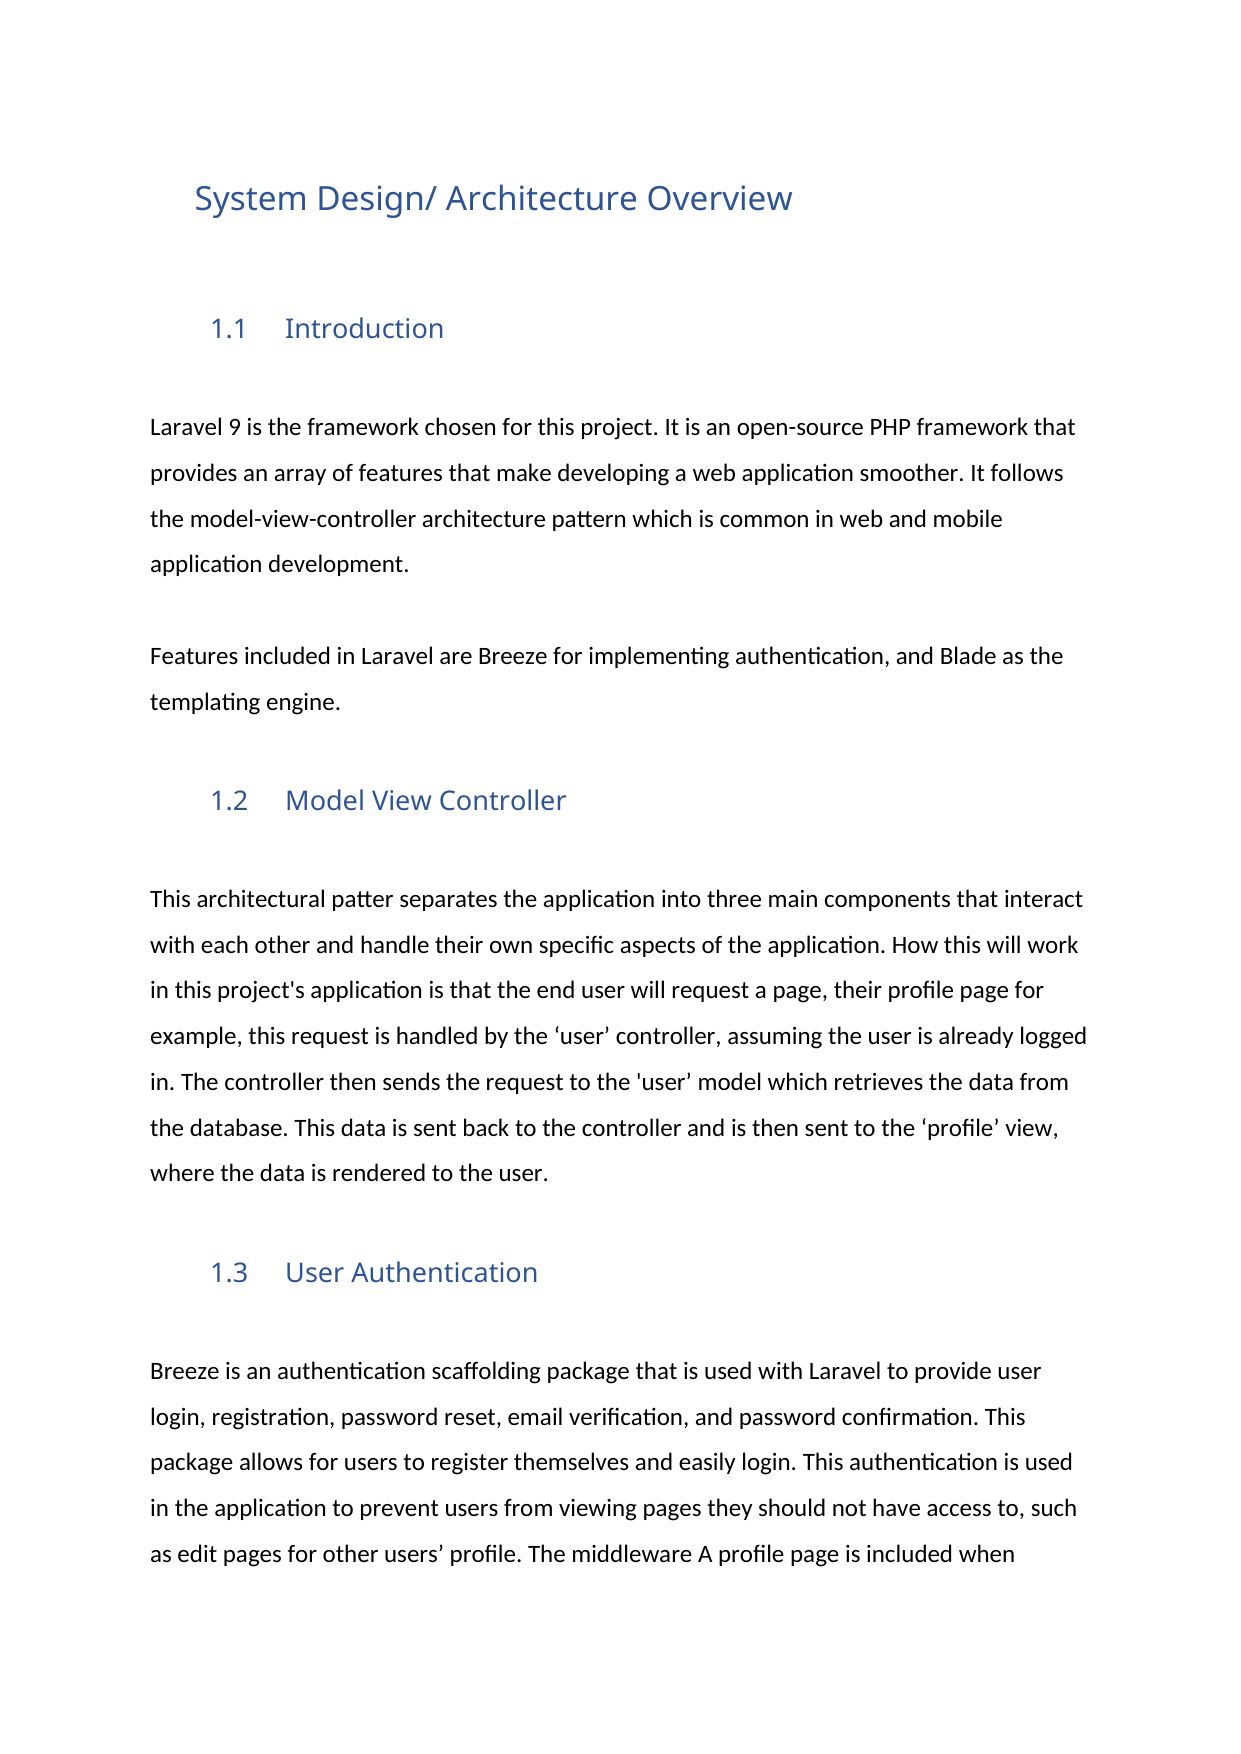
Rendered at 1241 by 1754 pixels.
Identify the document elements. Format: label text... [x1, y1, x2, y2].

subtitle System Design/ Architecture Overview [194, 175, 1090, 220]
text Breeze is an authentication scaffolding package that is used with Laravel to provide user login, registration, password reset, email verification, and password confirmation. This package allows for users to register themselves and easily login. This authentication is used in the application to prevent users from viewing pages they should not have access to, such as edit pages for other users’ profile. The middleware A profile page is included when [150, 1355, 1090, 1568]
list User Authentication [210, 1253, 1090, 1290]
text Features included in Laravel are Breeze for implementing authentication, and Blade as the templating engine. [150, 640, 1090, 716]
list Introduction [210, 310, 1090, 347]
text Laravel 9 is the framework chosen for this project. It is an open-source PHP framework that provides an array of features that make developing a web application smoother. It follows the model-view-controller architecture pattern which is common in web and mobile application development. [150, 411, 1090, 579]
text This architectural patter separates the application into three main components that interact with each other and handle their own specific aspects of the application. How this will work in this project's application is that the end user will request a page, their profile page for example, this request is handled by the ‘user’ controller, assuming the user is already logged in. The controller then sends the request to the 'user’ model which retrieves the data from the database. This data is sent back to the controller and is then sent to the ‘profile’ view, where the data is rendered to the user. [150, 883, 1090, 1188]
list Model View Controller [210, 781, 1090, 818]
